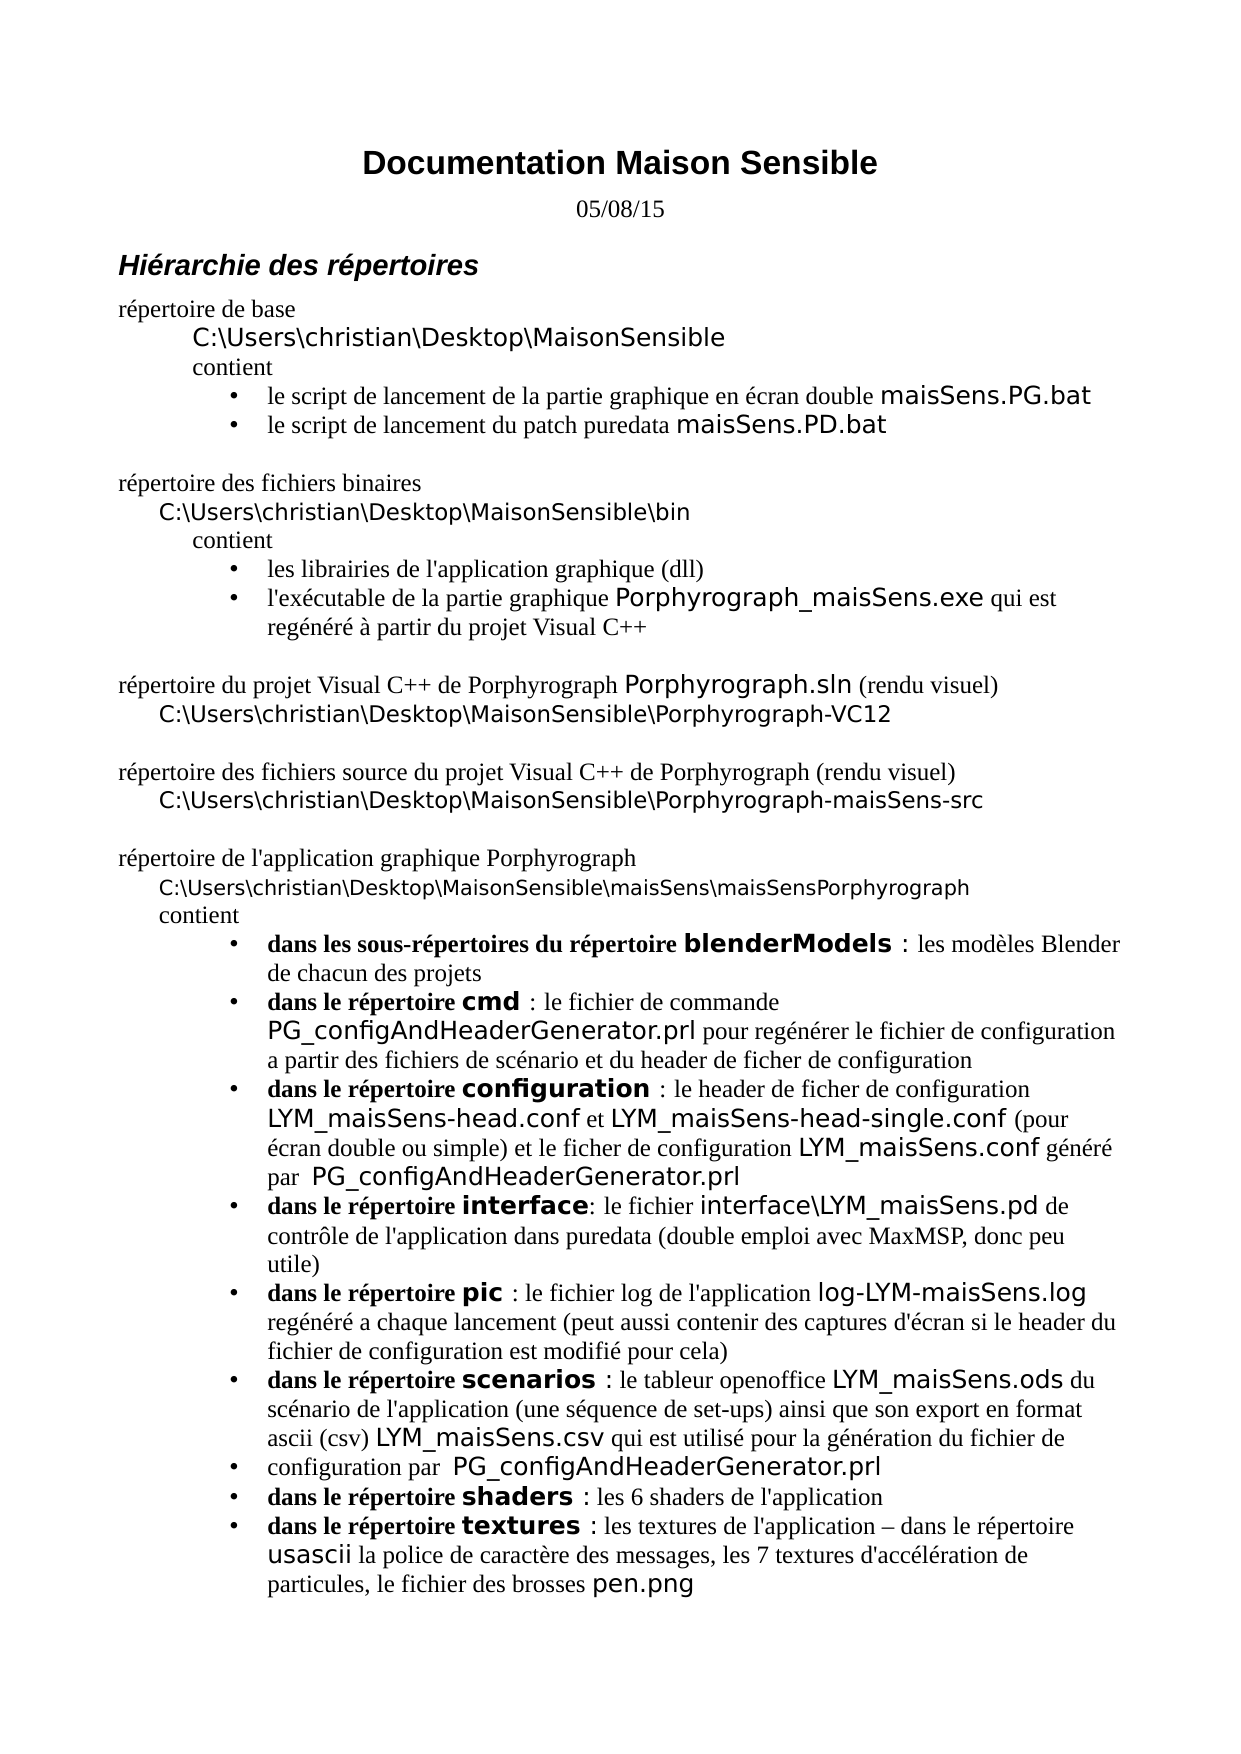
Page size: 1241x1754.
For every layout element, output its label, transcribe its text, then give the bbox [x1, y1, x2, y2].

text répertoire de l'application graphique Porphyrograph [118, 843, 1122, 872]
text contient [118, 900, 1122, 929]
list dans le répertoire cmd : le fichier de commande PG_configAndHeaderGenerator.prl pour regénérer le fichier de configuration a partir des fichiers de scénario et du header de ficher de configuration [229, 987, 1122, 1074]
subtitle Documentation Maison Sensible [118, 143, 1122, 182]
list l'exécutable de la partie graphique Porphyrograph_maisSens.exe qui est regénéré à partir du projet Visual C++ [229, 583, 1122, 641]
text C:\Users\christian\Desktop\MaisonSensible\Porphyrograph-maisSens-src [118, 785, 1122, 814]
list le script de lancement de la partie graphique en écran double maisSens.PG.bat [229, 381, 1122, 410]
text C:\Users\christian\Desktop\MaisonSensible\bin [118, 497, 1122, 526]
text C:\Users\christian\Desktop\MaisonSensible [192, 323, 1122, 352]
list dans le répertoire configuration : le header de ficher de configuration LYM_maisSens-head.conf et LYM_maisSens-head-single.conf (pour écran double ou simple) et le ficher de configuration LYM_maisSens.conf généré par PG_configAndHeaderGenerator.prl [229, 1074, 1122, 1191]
list dans les sous-répertoires du répertoire blenderModels : les modèles Blender de chacun des projets [229, 929, 1122, 987]
list dans le répertoire shaders : les 6 shaders de l'application [229, 1482, 1122, 1511]
list dans le répertoire scenarios : le tableur openoffice LYM_maisSens.ods du scénario de l'application (une séquence de set-ups) ainsi que son export en format ascii (csv) LYM_maisSens.csv qui est utilisé pour la génération du fichier de [229, 1365, 1122, 1452]
subtitle Hiérarchie des répertoires [118, 248, 1122, 282]
list le script de lancement du patch puredata maisSens.PD.bat [229, 410, 1122, 439]
text 05/08/15 [118, 194, 1122, 223]
list dans le répertoire textures : les textures de l'application – dans le répertoire usascii la police de caractère des messages, les 7 textures d'accélération de particules, le fichier des brosses pen.png [229, 1511, 1122, 1599]
list les librairies de l'application graphique (dll) [229, 554, 1122, 583]
text répertoire des fichiers binaires [118, 468, 1122, 497]
text C:\Users\christian\Desktop\MaisonSensible\maisSens\maisSensPorphyrograph [118, 872, 1122, 900]
list dans le répertoire pic : le fichier log de l'application log-LYM-maisSens.log regénéré a chaque lancement (peut aussi contenir des captures d'écran si le header du fichier de configuration est modifié pour cela) [229, 1278, 1122, 1365]
text contient [192, 526, 1122, 554]
text répertoire du projet Visual C++ de Porphyrograph Porphyrograph.sln (rendu visuel) [118, 670, 1122, 699]
list configuration par PG_configAndHeaderGenerator.prl [229, 1452, 1122, 1482]
text C:\Users\christian\Desktop\MaisonSensible\Porphyrograph-VC12 [118, 699, 1122, 728]
text contient [192, 352, 1122, 381]
text répertoire des fichiers source du projet Visual C++ de Porphyrograph (rendu visuel) [118, 757, 1122, 785]
text répertoire de base [118, 294, 1122, 323]
list dans le répertoire interface: le fichier interface\LYM_maisSens.pd de contrôle de l'application dans puredata (double emploi avec MaxMSP, donc peu utile) [229, 1191, 1122, 1278]
